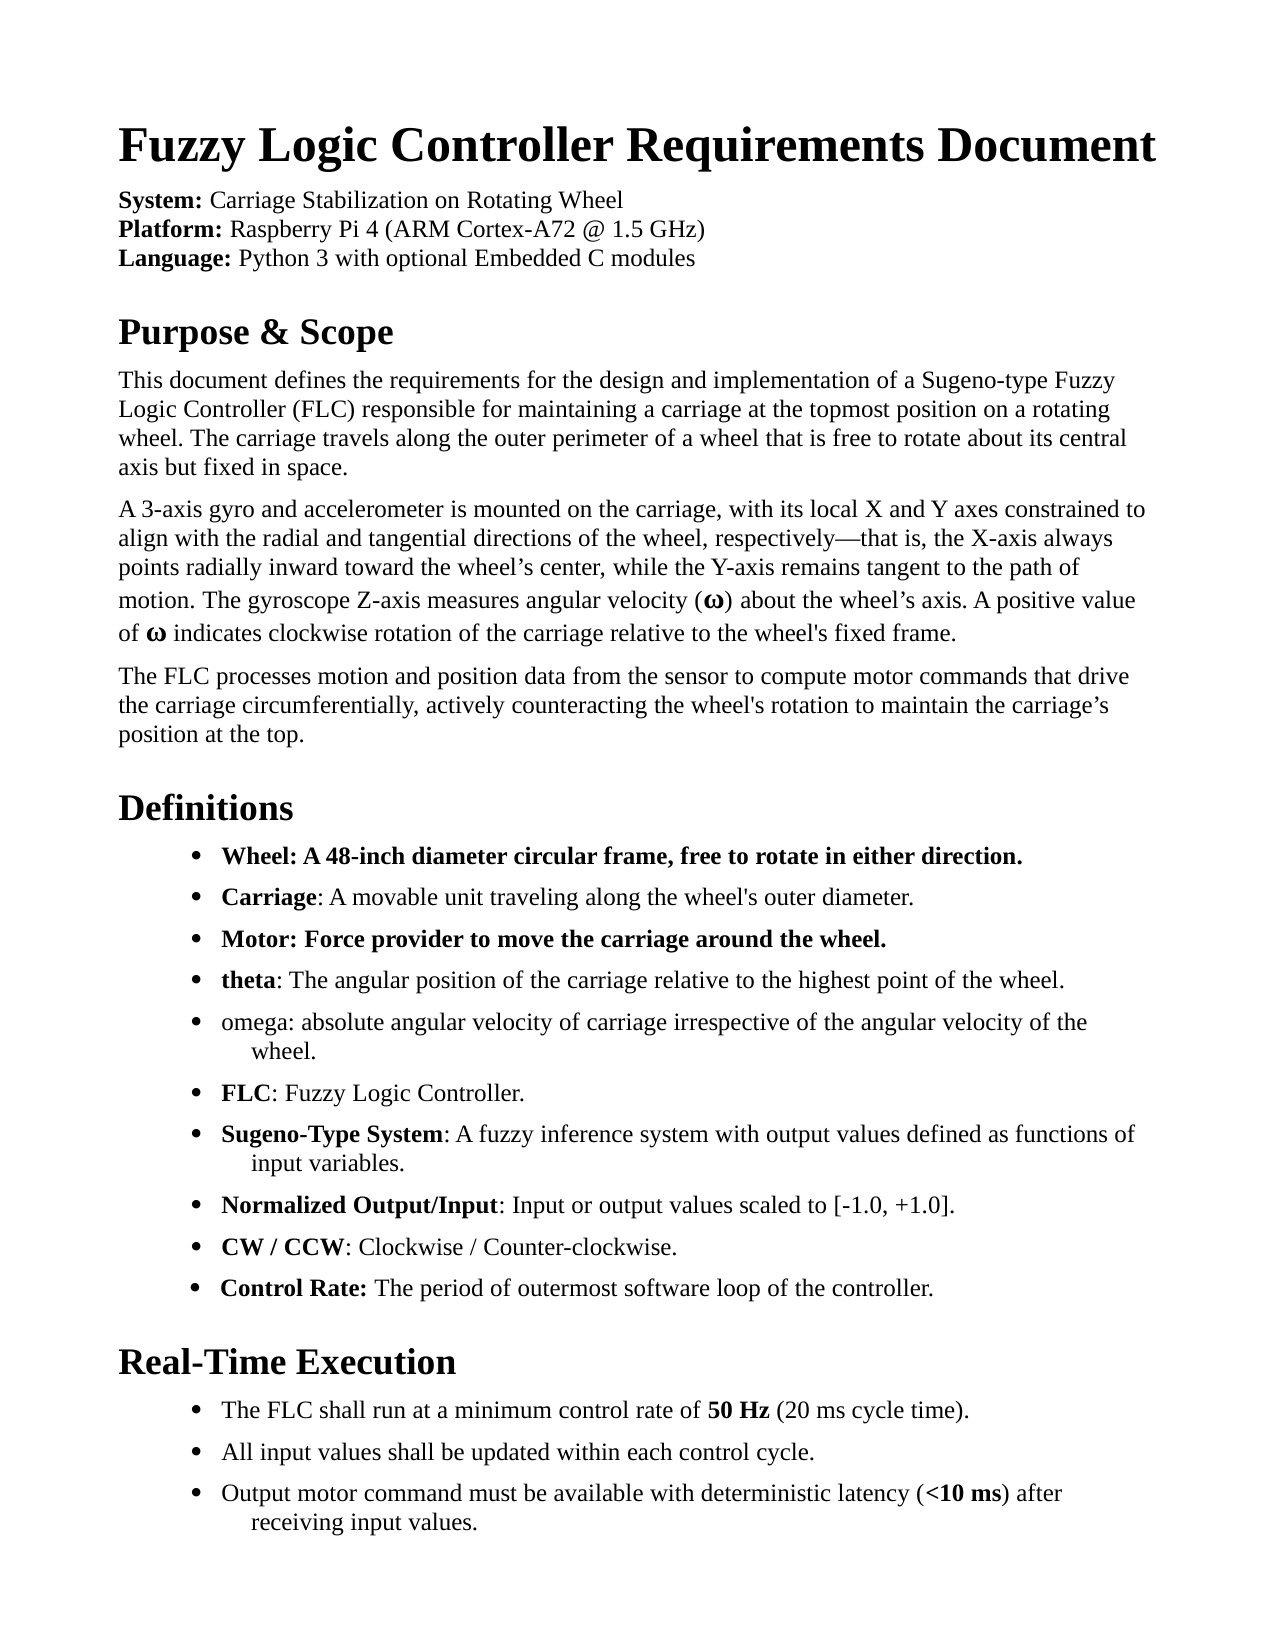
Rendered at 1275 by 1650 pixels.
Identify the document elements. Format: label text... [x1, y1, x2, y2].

list Sugeno-Type System: A fuzzy inference system with output values defined as functions of input variables. [192, 1119, 1157, 1177]
subtitle Purpose & Scope [118, 310, 1157, 353]
list omega: absolute angular velocity of carriage irrespective of the angular velocity of the wheel. [192, 1007, 1157, 1065]
list Motor: Force provider to move the carriage around the wheel. [192, 924, 1157, 953]
text System: Carriage Stabilization on Rotating Wheel Platform: Raspberry Pi 4 (ARM Cortex-A72 @ 1.5 GHz) Language: Python 3 with optional Embedded C modules [118, 185, 1157, 272]
list Carriage: A movable unit traveling along the wheel's outer diameter. [192, 882, 1157, 911]
subtitle Real‑Time Execution [118, 1339, 1157, 1382]
list FLC: Fuzzy Logic Controller. [192, 1078, 1157, 1107]
text This document defines the requirements for the design and implementation of a Sugeno-type Fuzzy Logic Controller (FLC) responsible for maintaining a carriage at the topmost position on a rotating wheel. The carriage travels along the outer perimeter of a wheel that is free to rotate about its central axis but fixed in space. [118, 365, 1157, 481]
list Control Rate: The period of outermost software loop of the controller. [191, 1273, 1157, 1302]
list Wheel: A 48-inch diameter circular frame, free to rotate in either direction. [192, 841, 1157, 870]
list All input values shall be updated within each control cycle. [192, 1436, 1157, 1466]
list The FLC shall run at a minimum control rate of 50 Hz (20 ms cycle time). [192, 1395, 1157, 1424]
text A 3-axis gyro and accelerometer is mounted on the carriage, with its local X and Y axes constrained to align with the radial and tangential directions of the wheel, respectively—that is, the X-axis always points radially inward toward the wheel’s center, while the Y-axis remains tangent to the path of motion. The gyroscope Z-axis measures angular velocity (ω) about the wheel’s axis. A positive value of ω indicates clockwise rotation of the carriage relative to the wheel's fixed frame. [118, 494, 1157, 648]
list Normalized Output/Input: Input or output values scaled to [-1.0, +1.0]. [192, 1190, 1157, 1219]
subtitle Definitions [118, 785, 1157, 828]
subtitle Fuzzy Logic Controller Requirements Document [118, 115, 1157, 172]
list CW / CCW: Clockwise / Counter-clockwise. [192, 1231, 1157, 1260]
list theta: The angular position of the carriage relative to the highest point of the wheel. [192, 965, 1157, 994]
text The FLC processes motion and position data from the sensor to compute motor commands that drive the carriage circumferentially, actively counteracting the wheel's rotation to maintain the carriage’s position at the top. [118, 661, 1157, 748]
list Output motor command must be available with deterministic latency (<10 ms) after receiving input values. [192, 1478, 1157, 1536]
